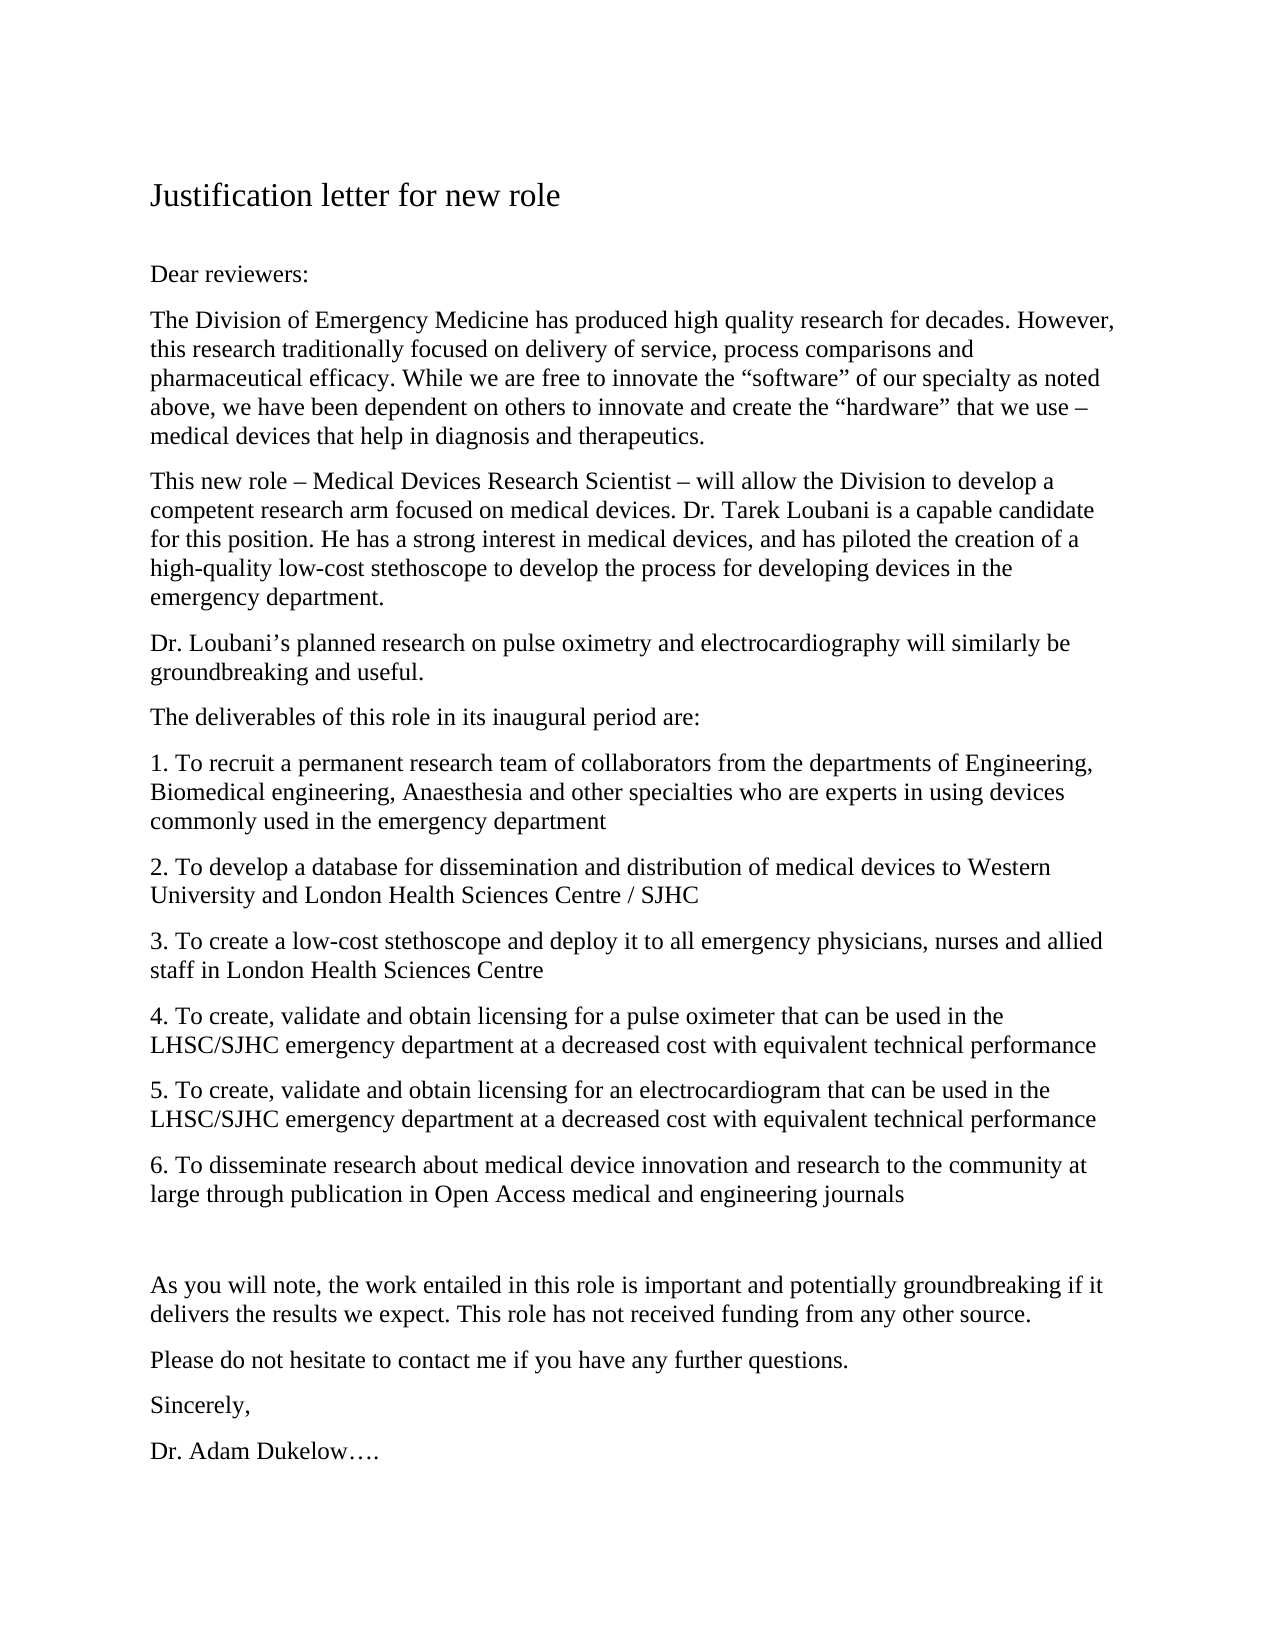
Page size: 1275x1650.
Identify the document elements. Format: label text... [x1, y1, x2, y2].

text Sincerely, [150, 1390, 1125, 1419]
text As you will note, the work entailed in this role is important and potentially groundbreaking if it delivers the results we expect. This role has not received funding from any other source. [150, 1270, 1125, 1328]
text 6. To disseminate research about medical device innovation and research to the community at large through publication in Open Access medical and engineering journals [150, 1150, 1125, 1208]
text Dear reviewers: [150, 259, 1125, 288]
text 3. To create a low-cost stethoscope and deploy it to all emergency physicians, nurses and allied staff in London Health Sciences Centre [150, 926, 1125, 984]
subtitle Justification letter for new role [150, 175, 1125, 213]
text Dr. Adam Dukelow…. [150, 1436, 1125, 1465]
text 4. To create, validate and obtain licensing for a pulse oximeter that can be used in the LHSC/SJHC emergency department at a decreased cost with equivalent technical performance [150, 1001, 1125, 1058]
text 5. To create, validate and obtain licensing for an electrocardiogram that can be used in the LHSC/SJHC emergency department at a decreased cost with equivalent technical performance [150, 1075, 1125, 1133]
text Dr. Loubani’s planned research on pulse oximetry and electrocardiography will similarly be groundbreaking and useful. [150, 628, 1125, 686]
text 1. To recruit a permanent research team of collaborators from the departments of Engineering, Biomedical engineering, Anaesthesia and other specialties who are experts in using devices commonly used in the emergency department [150, 748, 1125, 835]
text This new role – Medical Devices Research Scientist – will allow the Division to develop a competent research arm focused on medical devices. Dr. Tarek Loubani is a capable candidate for this position. He has a strong interest in medical devices, and has piloted the creation of a high-quality low-cost stethoscope to develop the process for developing devices in the emergency department. [150, 466, 1125, 611]
text 2. To develop a database for dissemination and distribution of medical devices to Western University and London Health Sciences Centre / SJHC [150, 852, 1125, 909]
text The deliverables of this role in its inaugural period are: [150, 702, 1125, 731]
text Please do not hesitate to contact me if you have any further questions. [150, 1345, 1125, 1373]
text The Division of Emergency Medicine has produced high quality research for decades. However, this research traditionally focused on delivery of service, process comparisons and pharmaceutical efficacy. While we are free to innovate the “software” of our specialty as noted above, we have been dependent on others to innovate and create the “hardware” that we use – medical devices that help in diagnosis and therapeutics. [150, 305, 1125, 449]
